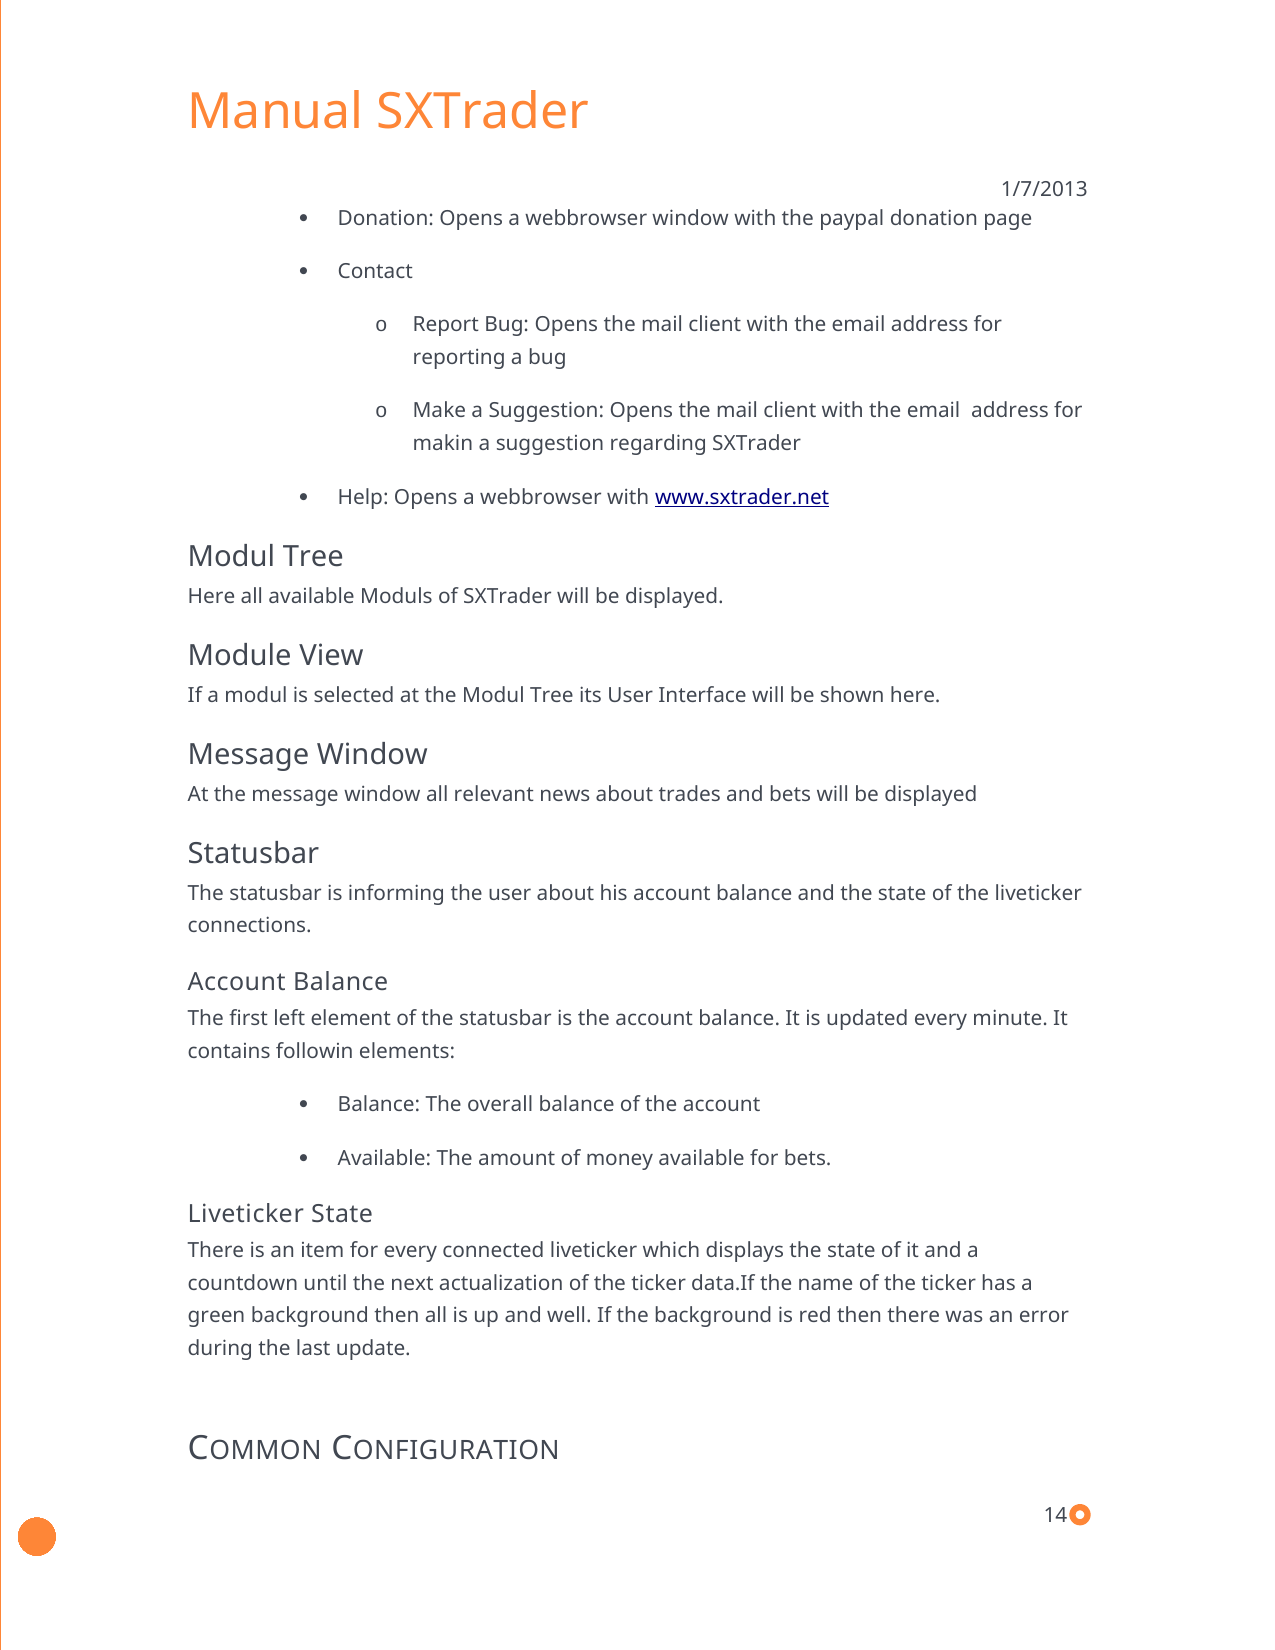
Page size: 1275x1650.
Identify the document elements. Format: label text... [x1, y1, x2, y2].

subtitle Liveticker State [187, 1196, 1087, 1230]
list Balance: The overall balance of the account [300, 1089, 1087, 1118]
list Available: The amount of money available for bets. [300, 1143, 1087, 1171]
text The first left element of the statusbar is the account balance. It is updated every minute. It contains followin elements: [187, 1003, 1087, 1064]
list Donation: Opens a webbrowser window with the paypal donation page [300, 203, 1087, 231]
text If a modul is selected at the Modul Tree its User Interface will be shown here. [187, 680, 1087, 708]
list Make a Suggestion: Opens the mail client with the email address for makin a suggestion regarding SXTrader [375, 396, 1087, 457]
text At the message window all relevant news about trades and bets will be displayed [187, 779, 1087, 807]
subtitle Statusbar [187, 832, 1087, 872]
subtitle Modul Tree [187, 535, 1087, 575]
text The statusbar is informing the user about his account balance and the state of the liveticker connections. [187, 878, 1087, 939]
list Help: Opens a webbrowser with www.sxtrader.net [300, 482, 1087, 510]
subtitle Account Balance [187, 964, 1087, 998]
list Report Bug: Opens the mail client with the email address for reporting a bug [375, 309, 1087, 371]
text Here all available Moduls of SXTrader will be displayed. [187, 581, 1087, 609]
subtitle Message Window [187, 733, 1087, 773]
subtitle Common Configuration [187, 1424, 1087, 1469]
list Contact [300, 256, 1087, 284]
text There is an item for every connected liveticker which displays the state of it and a countdown until the next actualization of the ticker data.If the name of the ticker has a green background then all is up and well. If the background is red then there was an error during the last update. [187, 1235, 1087, 1362]
subtitle Module View [187, 634, 1087, 674]
